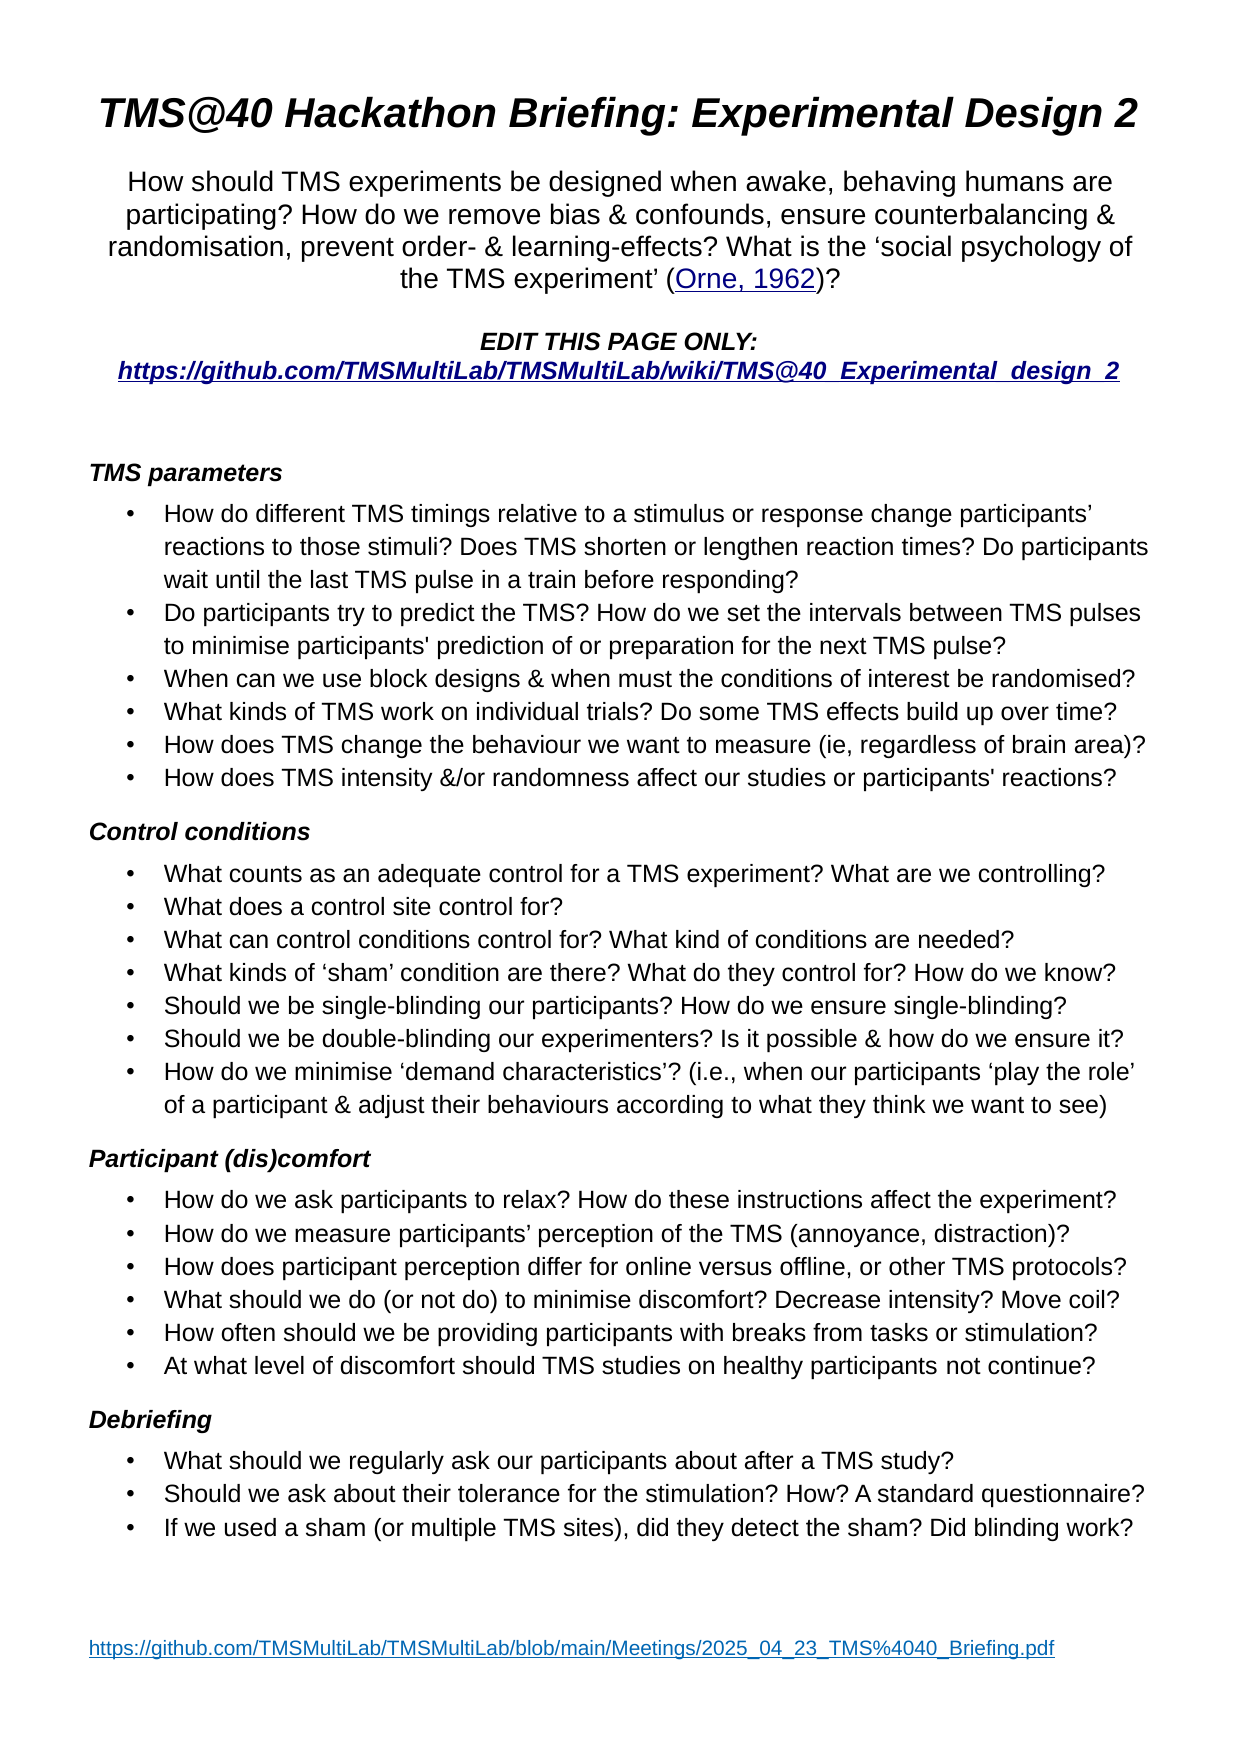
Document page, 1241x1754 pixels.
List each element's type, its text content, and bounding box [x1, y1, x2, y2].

list When can we use block designs & when must the conditions of interest be randomised? [126, 664, 1152, 693]
list What kinds of TMS work on individual trials? Do some TMS effects build up over time? [126, 697, 1152, 726]
list What should we do (or not do) to minimise discomfort? Decrease intensity? Move coil? [126, 1285, 1152, 1314]
subtitle Participant (dis)comfort [88, 1144, 1152, 1173]
subtitle Debriefing [88, 1405, 1152, 1434]
list What can control conditions control for? What kind of conditions are needed? [126, 925, 1152, 954]
list Do participants try to predict the TMS? How do we set the intervals between TMS pulses to minimise participants' prediction of or preparation for the next TMS pulse? [126, 598, 1152, 660]
list Should we ask about their tolerance for the stimulation? How? A standard questionnaire? [126, 1479, 1152, 1508]
list What does a control site control for? [126, 892, 1152, 921]
list How do we ask participants to relax? How do these instructions affect the experiment? [126, 1186, 1152, 1214]
list How do we measure participants’ perception of the TMS (annoyance, distraction)? [126, 1219, 1152, 1247]
text EDIT THIS PAGE ONLY: [88, 327, 1152, 356]
text https://github.com/TMSMultiLab/TMSMultiLab/wiki/TMS@40_Experimental_design_2 [88, 356, 1152, 385]
text TMS@40 Hackathon Briefing: Experimental Design 2 [88, 88, 1152, 136]
list Should we be double-blinding our experimenters? Is it possible & how do we ensure it? [126, 1024, 1152, 1053]
list How does TMS change the behaviour we want to measure (ie, regardless of brain area)? [126, 730, 1152, 759]
list What should we regularly ask our participants about after a TMS study? [126, 1446, 1152, 1475]
list If we used a sham (or multiple TMS sites), did they detect the sham? Did blinding work? [126, 1513, 1152, 1541]
list How often should we be providing participants with breaks from tasks or stimulation? [126, 1318, 1152, 1347]
subtitle TMS parameters [88, 457, 1152, 486]
list Should we be single-blinding our participants? How do we ensure single-blinding? [126, 991, 1152, 1020]
subtitle Control conditions [88, 817, 1152, 846]
list How do we minimise ‘demand characteristics’? (i.e., when our participants ‘play the role’ of a participant & adjust their behaviours according to what they think we want to see) [126, 1057, 1152, 1119]
list How does participant perception differ for online versus offline, or other TMS protocols? [126, 1252, 1152, 1281]
text How should TMS experiments be designed when awake, behaving humans are participating? How do we remove bias & confounds, ensure counterbalancing & randomisation, prevent order- & learning-effects? What is the ‘social psychology of the TMS experiment’ (Orne, 1962)? [88, 165, 1152, 295]
list What counts as an adequate control for a TMS experiment? What are we controlling? [126, 858, 1152, 887]
list How do different TMS timings relative to a stimulus or response change participants’ reactions to those stimuli? Does TMS shorten or lengthen reaction times? Do participants wait until the last TMS pulse in a train before responding? [126, 499, 1152, 593]
list How does TMS intensity &/or randomness affect our studies or participants' reactions? [126, 763, 1152, 792]
list What kinds of ‘sham’ condition are there? What do they control for? How do we know? [126, 958, 1152, 987]
list At what level of discomfort should TMS studies on healthy participants not continue? [126, 1351, 1152, 1380]
